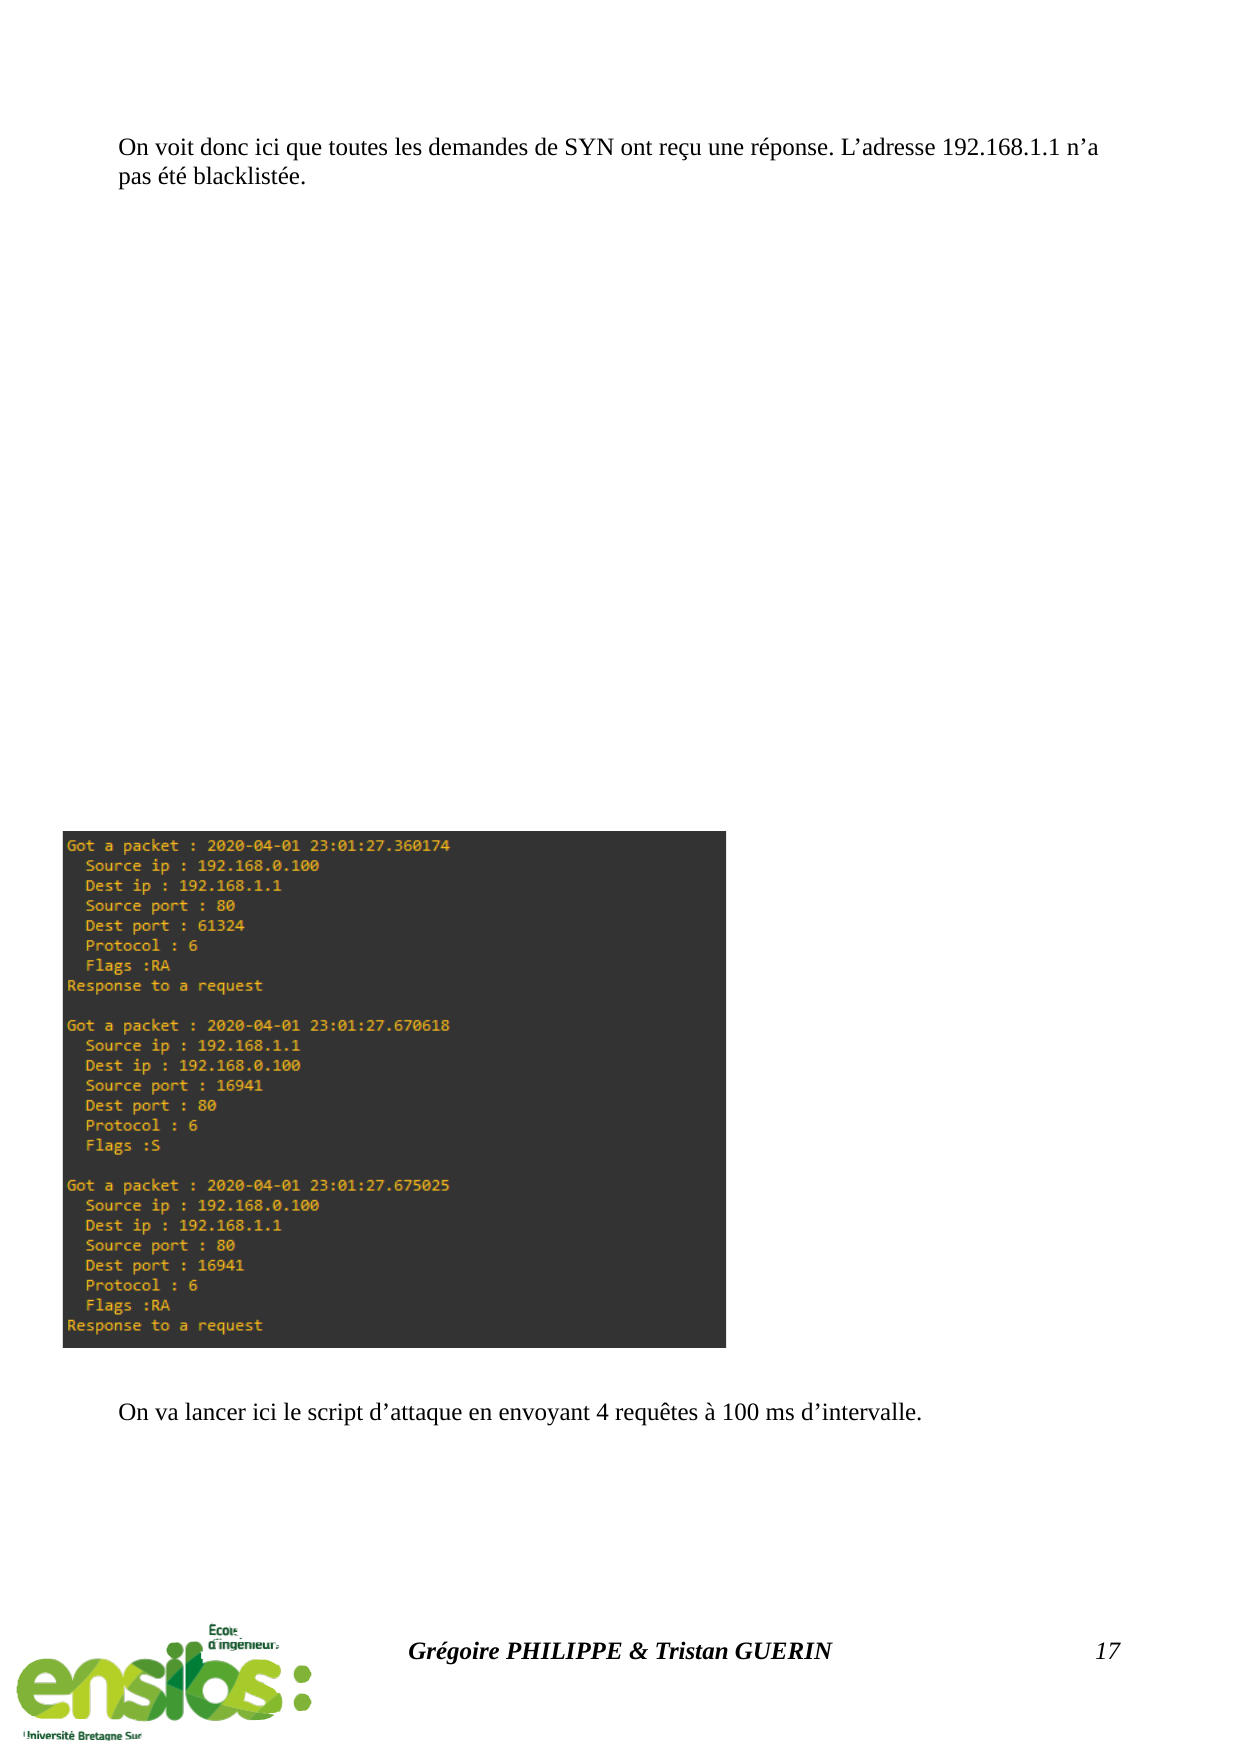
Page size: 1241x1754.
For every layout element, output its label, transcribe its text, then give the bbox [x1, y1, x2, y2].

text On voit donc ici que toutes les demandes de SYN ont reçu une réponse. L’adresse 192.168.1.1 n’a pas été blacklistée. [118, 132, 1122, 190]
text On va lancer ici le script d’attaque en envoyant 4 requêtes à 100 ms d’intervalle. [118, 1397, 1122, 1426]
